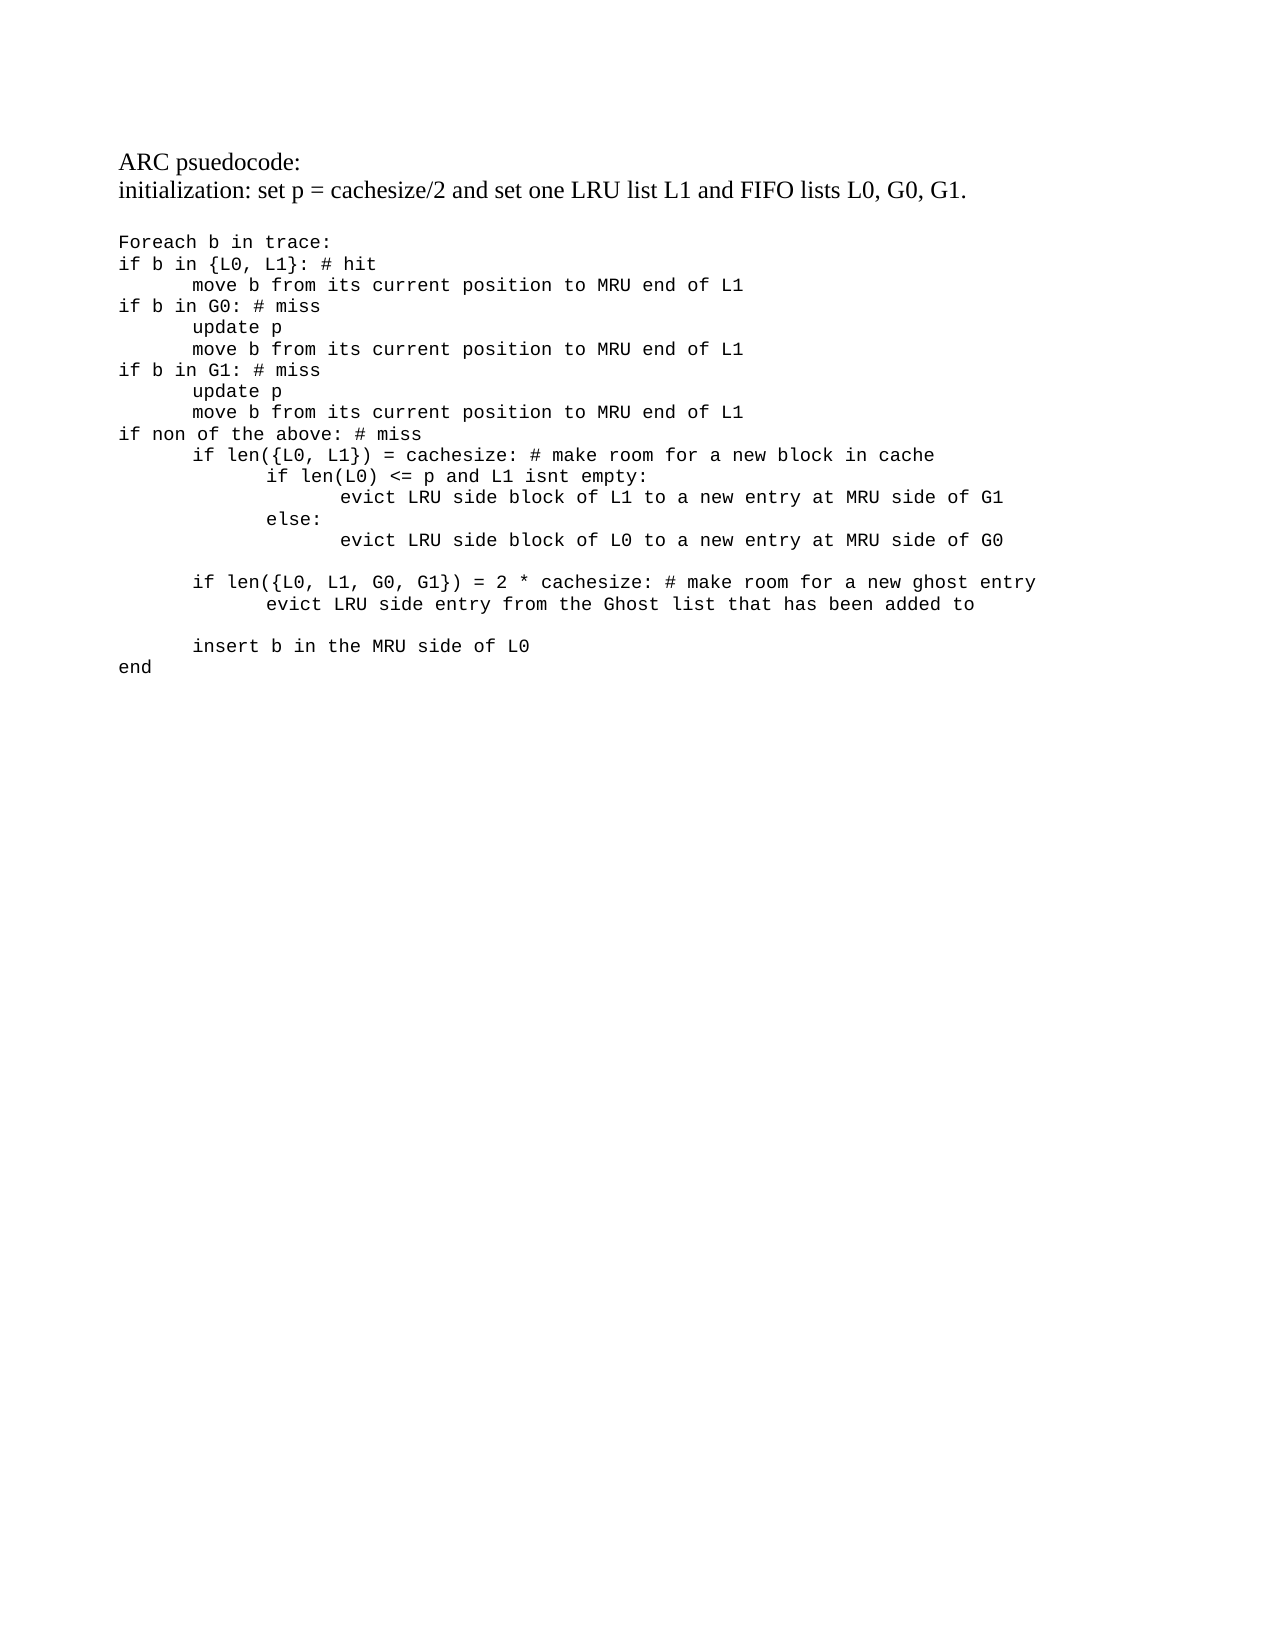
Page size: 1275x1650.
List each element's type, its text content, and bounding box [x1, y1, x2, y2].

text Foreach b in trace: [118, 233, 1157, 254]
text if len({L0, L1}) = cachesize: # make room for a new block in cache if len(L0) <= p and L1 isnt empty: evict LRU side block of L1 to a new entry at MRU side of G1 [118, 446, 1157, 509]
text if b in {L0, L1}: # hit move b from its current position to MRU end of L1 if b in G0: # miss update p move b from its current position to MRU end of L1 [118, 254, 1157, 361]
text ARC psuedocode: [118, 147, 1157, 176]
text if b in G1: # miss update p move b from its current position to MRU end of L1 [118, 361, 1157, 424]
text initialization: set p = cachesize/2 and set one LRU list L1 and FIFO lists L0, G0, G1. [118, 176, 1157, 204]
text else: [118, 509, 1157, 531]
text end [118, 658, 1157, 737]
text if non of the above: # miss [118, 424, 1157, 446]
text evict LRU side block of L0 to a new entry at MRU side of G0 if len({L0, L1, G0, G1}) = 2 * cachesize: # make room for a new ghost entry evict LRU side entry from the Ghost list that has been added to insert b in the MRU side of L0 [118, 531, 1157, 658]
